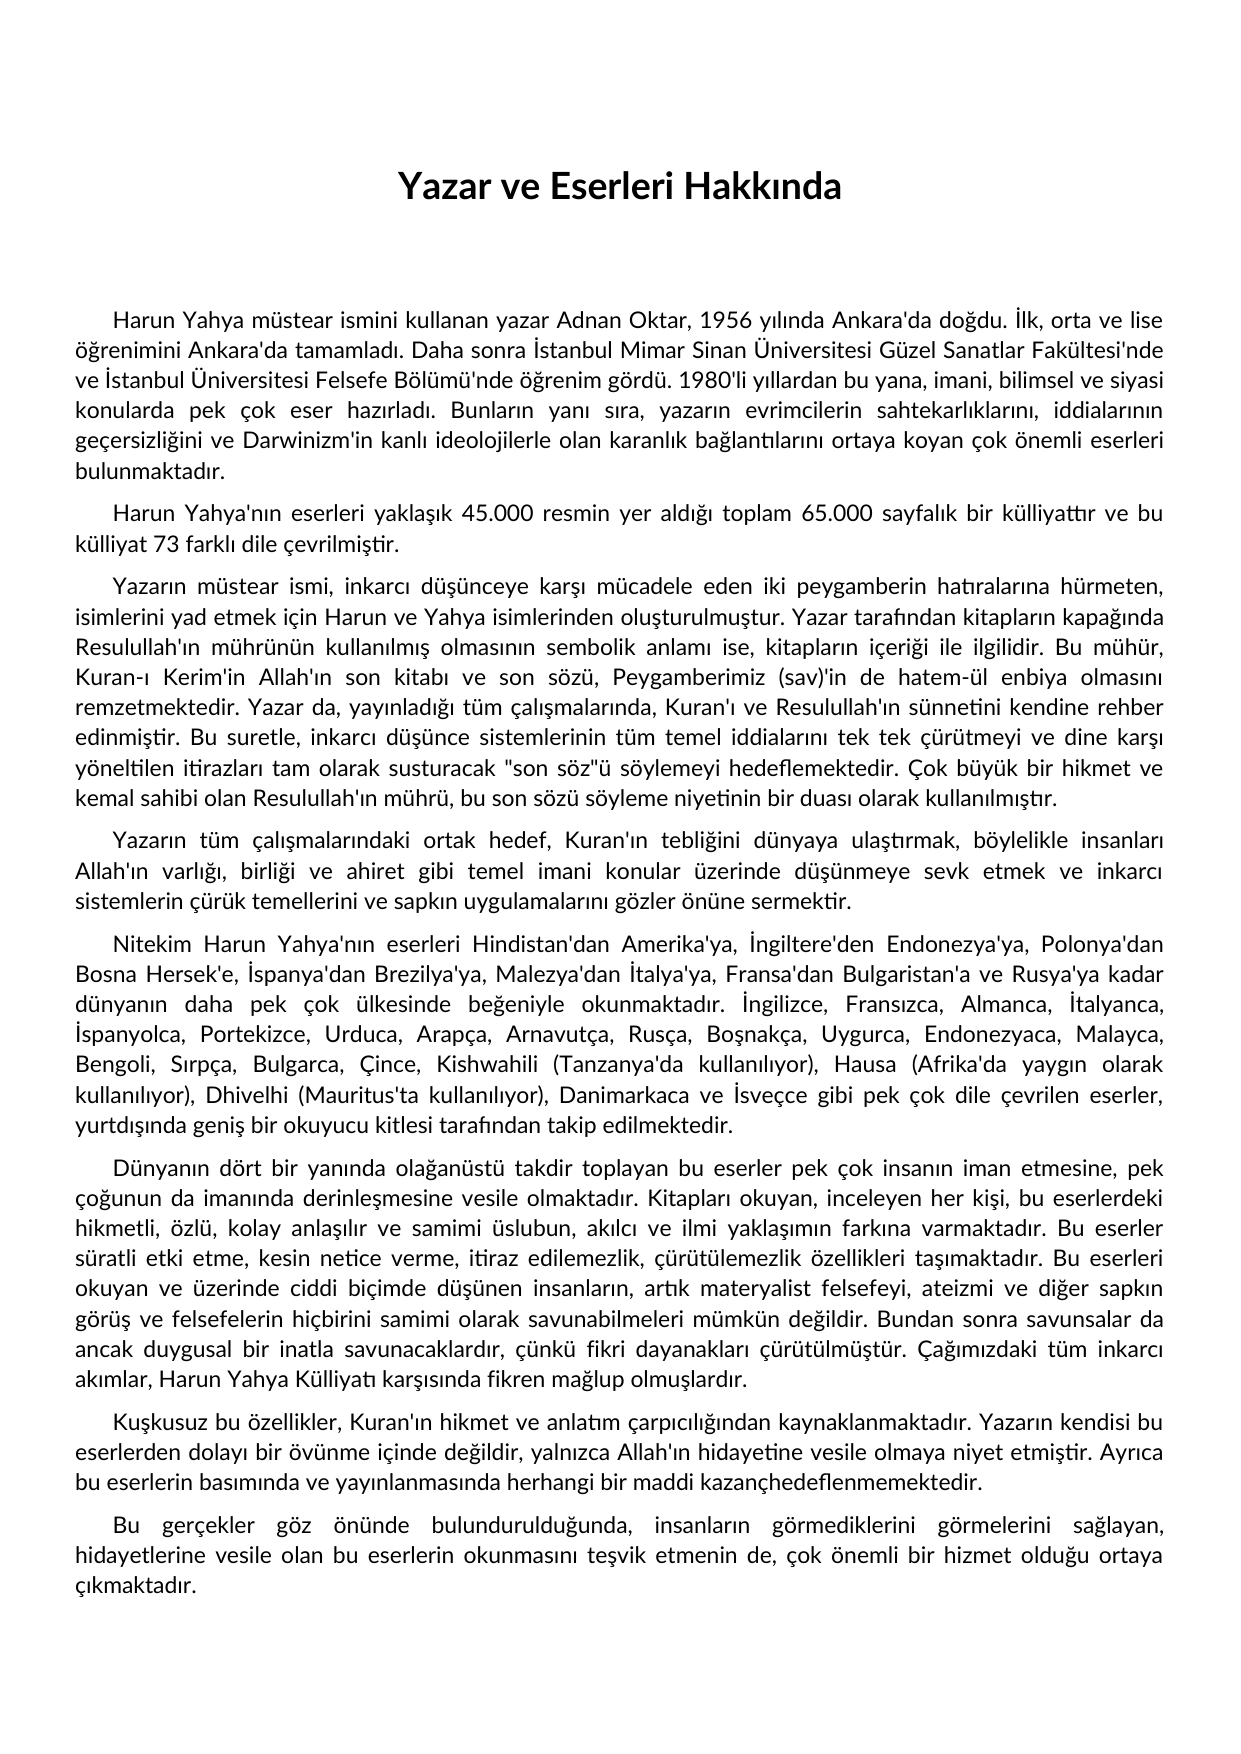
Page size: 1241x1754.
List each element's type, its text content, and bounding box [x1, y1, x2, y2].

subtitle Yazar ve Eserleri Hakkında [75, 162, 1165, 207]
text Nitekim Harun Yahya'nın eserleri Hindistan'dan Amerika'ya, İngiltere'den Endonezya'ya, Polonya'dan Bosna Hersek'e, İspanya'dan Brezilya'ya, Malezya'dan İtalya'ya, Fransa'dan Bulgaristan'a ve Rusya'ya kadar dünyanın daha pek çok ülkesinde beğeniyle okunmaktadır. İngilizce, Fransızca, Almanca, İtalyanca, İspanyolca, Portekizce, Urduca, Arapça, Arnavutça, Rusça, Boşnakça, Uygurca, Endonezyaca, Malayca, Bengoli, Sırpça, Bulgarca, Çince, Kishwahili (Tanzanya'da kullanılıyor), Hausa (Afrika'da yaygın olarak kullanılıyor), Dhivelhi (Mauritus'ta kullanılıyor), Danimarkaca ve İsveçce gibi pek çok dile çevrilen eserler, yurtdışında geniş bir okuyucu kitlesi tarafından takip edilmektedir. [75, 929, 1165, 1138]
text Kuşkusuz bu özellikler, Kuran'ın hikmet ve anlatım çarpıcılığından kaynaklanmaktadır. Yazarın kendisi bu eserlerden dolayı bir övünme içinde değildir, yalnızca Allah'ın hidayetine vesile olmaya niyet etmiştir. Ayrıca bu eserlerin basımında ve yayınlanmasında herhangi bir maddi kazançhedeflenmemektedir. [75, 1407, 1165, 1495]
text Bu gerçekler göz önünde bulundurulduğunda, insanların görmediklerini görmelerini sağlayan, hidayetlerine vesile olan bu eserlerin okunmasını teşvik etmenin de, çok önemli bir hizmet olduğu ortaya çıkmaktadır. [75, 1511, 1165, 1598]
text Yazarın müstear ismi, inkarcı düşünceye karşı mücadele eden iki peygamberin hatıralarına hürmeten, isimlerini yad etmek için Harun ve Yahya isimlerinden oluşturulmuştur. Yazar tarafından kitapların kapağında Resulullah'ın mührünün kullanılmış olmasının sembolik anlamı ise, kitapların içeriği ile ilgilidir. Bu mühür, Kuran-ı Kerim'in Allah'ın son kitabı ve son sözü, Peygamberimiz (sav)'in de hatem-ül enbiya olmasını remzetmektedir. Yazar da, yayınladığı tüm çalışmalarında, Kuran'ı ve Resulullah'ın sünnetini kendine rehber edinmiştir. Bu suretle, inkarcı düşünce sistemlerinin tüm temel iddialarını tek tek çürütmeyi ve dine karşı yöneltilen itirazları tam olarak susturacak "son söz"ü söylemeyi hedeflemektedir. Çok büyük bir hikmet ve kemal sahibi olan Resulullah'ın mührü, bu son sözü söyleme niyetinin bir duası olarak kullanılmıştır. [75, 572, 1165, 811]
text Yazarın tüm çalışmalarındaki ortak hedef, Kuran'ın tebliğini dünyaya ulaştırmak, böylelikle insanları Allah'ın varlığı, birliği ve ahiret gibi temel imani konular üzerinde düşünmeye sevk etmek ve inkarcı sistemlerin çürük temellerini ve sapkın uygulamalarını gözler önüne sermektir. [75, 826, 1165, 914]
text Harun Yahya müstear ismini kullanan yazar Adnan Oktar, 1956 yılında Ankara'da doğdu. İlk, orta ve lise öğrenimini Ankara'da tamamladı. Daha sonra İstanbul Mimar Sinan Üniversitesi Güzel Sanatlar Fakültesi'nde ve İstanbul Üniversitesi Felsefe Bölümü'nde öğrenim gördü. 1980'li yıllardan bu yana, imani, bilimsel ve siyasi konularda pek çok eser hazırladı. Bunların yanı sıra, yazarın evrimcilerin sahtekarlıklarını, iddialarının geçersizliğini ve Darwinizm'in kanlı ideolojilerle olan karanlık bağlantılarını ortaya koyan çok önemli eserleri bulunmaktadır. [75, 305, 1165, 484]
text Harun Yahya'nın eserleri yaklaşık 45.000 resmin yer aldığı toplam 65.000 sayfalık bir külliyattır ve bu külliyat 73 farklı dile çevrilmiştir. [75, 499, 1165, 557]
text Dünyanın dört bir yanında olağanüstü takdir toplayan bu eserler pek çok insanın iman etmesine, pek çoğunun da imanında derinleşmesine vesile olmaktadır. Kitapları okuyan, inceleyen her kişi, bu eserlerdeki hikmetli, özlü, kolay anlaşılır ve samimi üslubun, akılcı ve ilmi yaklaşımın farkına varmaktadır. Bu eserler süratli etki etme, kesin netice verme, itiraz edilemezlik, çürütülemezlik özellikleri taşımaktadır. Bu eserleri okuyan ve üzerinde ciddi biçimde düşünen insanların, artık materyalist felsefeyi, ateizmi ve diğer sapkın görüş ve felsefelerin hiçbirini samimi olarak savunabilmeleri mümkün değildir. Bundan sonra savunsalar da ancak duygusal bir inatla savunacaklardır, çünkü fikri dayanakları çürütülmüştür. Çağımızdaki tüm inkarcı akımlar, Harun Yahya Külliyatı karşısında fikren mağlup olmuşlardır. [75, 1153, 1165, 1392]
